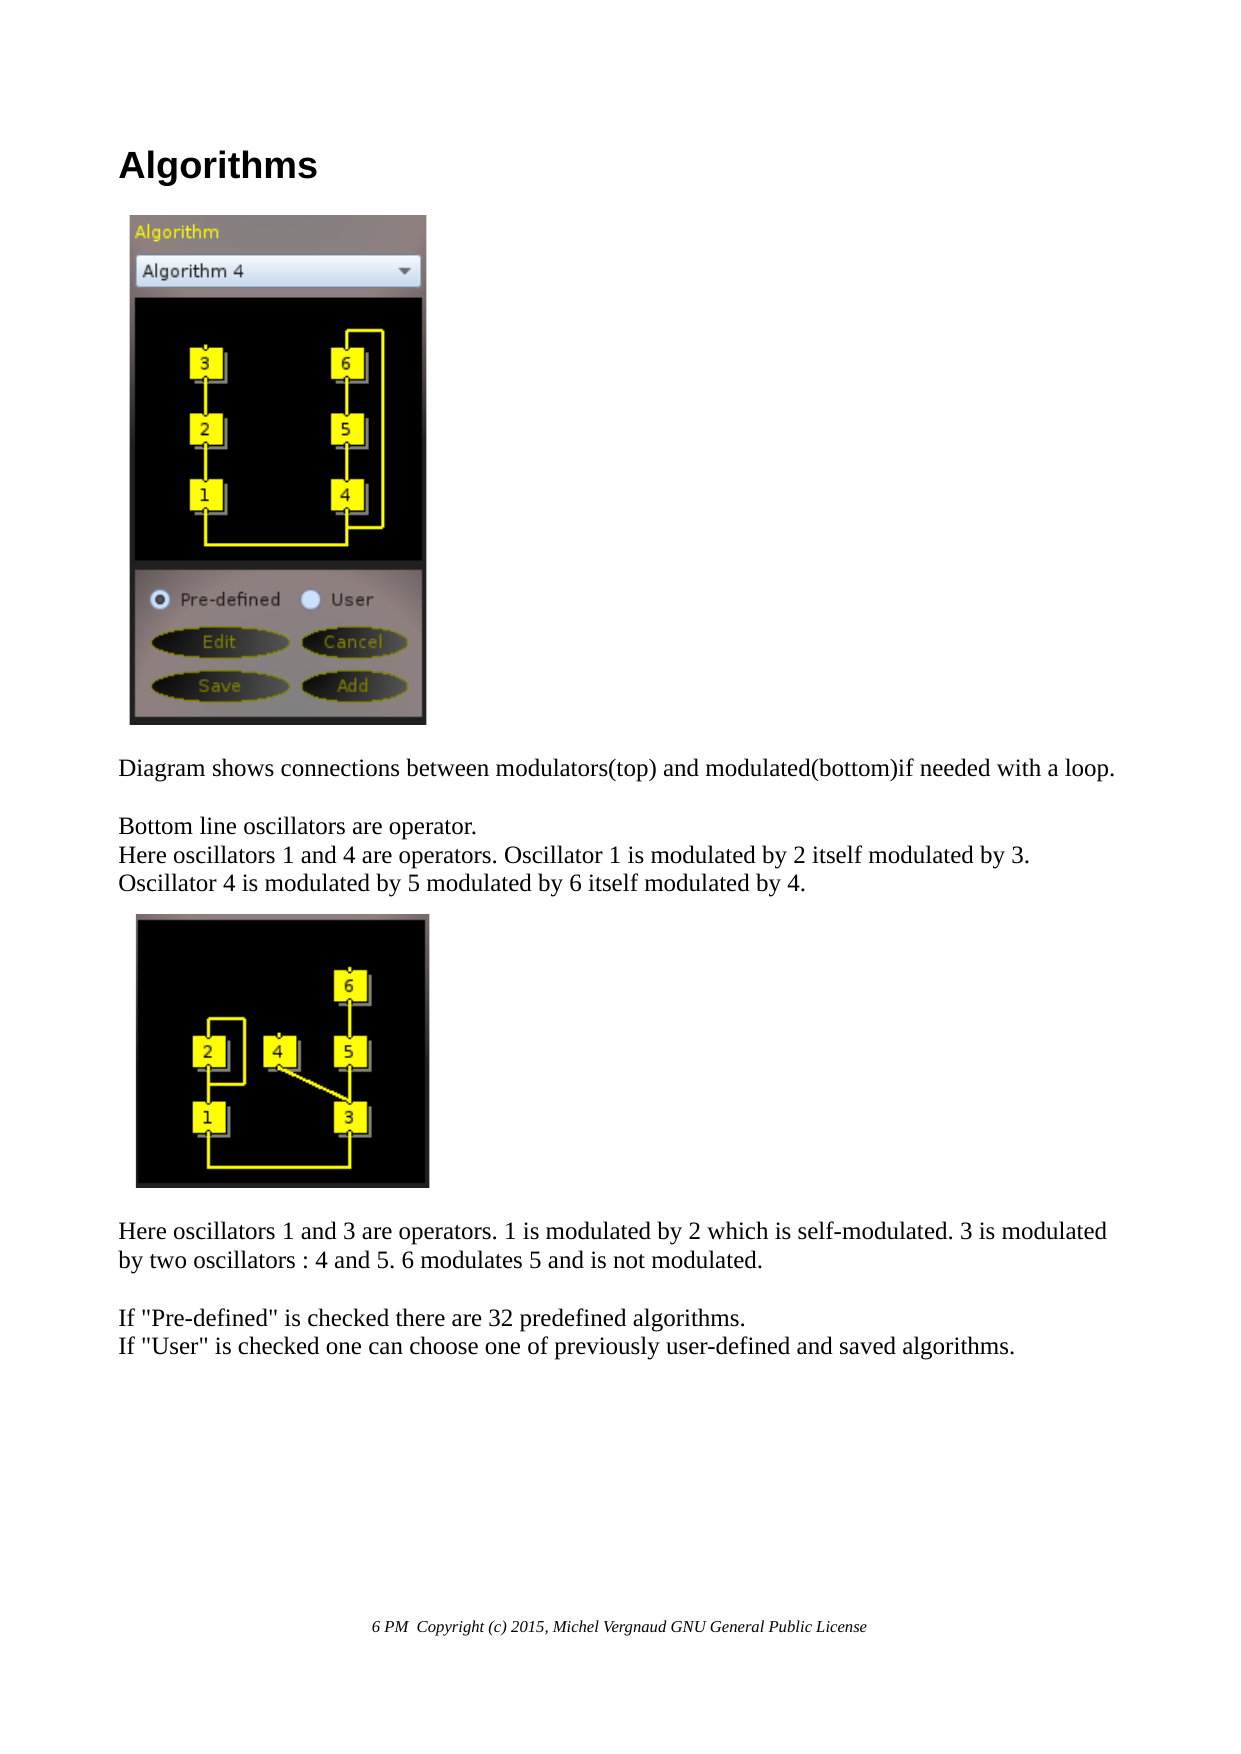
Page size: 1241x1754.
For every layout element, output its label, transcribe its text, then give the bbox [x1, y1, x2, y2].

picture [129, 215, 427, 725]
subtitle Algorithms [118, 143, 1122, 187]
text If "Pre-defined" is checked there are 32 predefined algorithms. [118, 1303, 1122, 1331]
text Here oscillators 1 and 3 are operators. 1 is modulated by 2 which is self-modulated. 3 is modulated by two oscillators : 4 and 5. 6 modulates 5 and is not modulated. [118, 1216, 1122, 1274]
text Here oscillators 1 and 4 are operators. Oscillator 1 is modulated by 2 itself modulated by 3. Oscillator 4 is modulated by 5 modulated by 6 itself modulated by 4. [118, 840, 1122, 897]
text Bottom line oscillators are operator. [118, 811, 1122, 840]
text If "User" is checked one can choose one of previously user-defined and saved algorithms. [118, 1331, 1122, 1360]
text Diagram shows connections between modulators(top) and modulated(bottom)if needed with a loop. [118, 753, 1122, 782]
picture [135, 914, 430, 1188]
